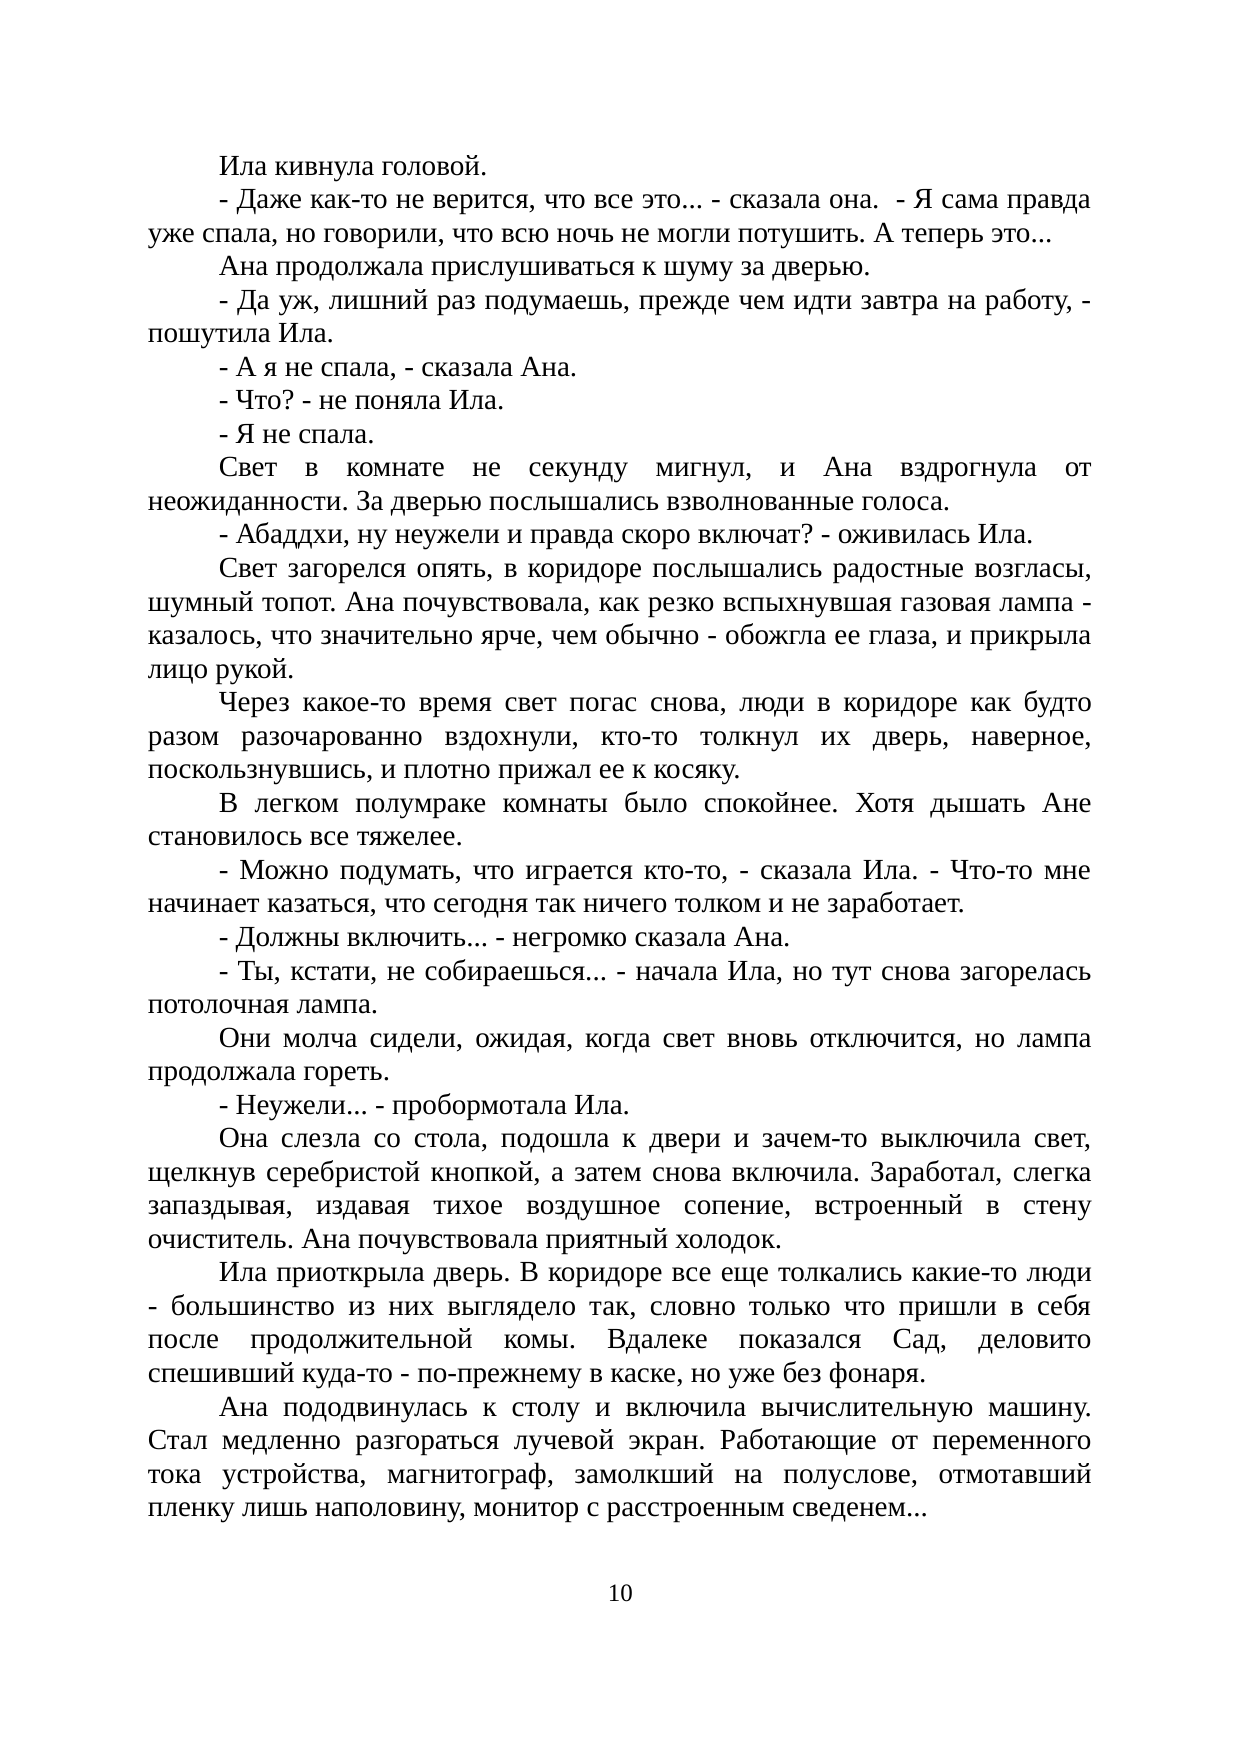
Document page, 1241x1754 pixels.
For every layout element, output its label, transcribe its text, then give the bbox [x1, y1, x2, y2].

text - Ты, кстати, не собираешься... - начала Ила, но тут снова загорелась потолочная лампа. [148, 953, 1093, 1020]
text - Да уж, лишний раз подумаешь, прежде чем идти завтра на работу, - пошутила Ила. [148, 282, 1093, 349]
text Свет загорелся опять, в коридоре послышались радостные возгласы, шумный топот. Ана почувствовала, как резко вспыхнувшая газовая лампа - казалось, что значительно ярче, чем обычно - обожгла ее глаза, и прикрыла лицо рукой. [148, 550, 1093, 684]
text - Что? - не поняла Ила. [148, 382, 1093, 416]
text - Должны включить... - негромко сказала Ана. [148, 919, 1093, 953]
text Они молча сидели, ожидая, когда свет вновь отключится, но лампа продолжала гореть. [148, 1020, 1093, 1087]
text - Я не спала. [148, 416, 1093, 449]
text Она слезла со стола, подошла к двери и зачем-то выключила свет, щелкнув серебристой кнопкой, а затем снова включила. Заработал, слегка запаздывая, издавая тихое воздушное сопение, встроенный в стену очиститель. Ана почувствовала приятный холодок. [148, 1120, 1093, 1254]
text Ила приоткрыла дверь. В коридоре все еще толкались какие-то люди - большинство из них выглядело так, словно только что пришли в себя после продолжительной комы. Вдалеке показался Сад, деловито спешивший куда-то - по-прежнему в каске, но уже без фонаря. [148, 1254, 1093, 1389]
text Ила кивнула головой. [148, 148, 1093, 181]
text - Неужели... - пробормотала Ила. [148, 1087, 1093, 1120]
text Ана продолжала прислушиваться к шуму за дверью. [148, 248, 1093, 282]
text В легком полумраке комнаты было спокойнее. Хотя дышать Ане становилось все тяжелее. [148, 785, 1093, 852]
text - Можно подумать, что играется кто-то, - сказала Ила. - Что-то мне начинает казаться, что сегодня так ничего толком и не заработает. [148, 852, 1093, 919]
text - Даже как-то не верится, что все это... - сказала она. - Я сама правда уже спала, но говорили, что всю ночь не могли потушить. А теперь это... [148, 181, 1093, 248]
text Через какое-то время свет погас снова, люди в коридоре как будто разом разочарованно вздохнули, кто-то толкнул их дверь, наверное, поскользнувшись, и плотно прижал ее к косяку. [148, 684, 1093, 785]
text Свет в комнате не секунду мигнул, и Ана вздрогнула от неожиданности. За дверью послышались взволнованные голоса. [148, 449, 1093, 517]
text - А я не спала, - сказала Ана. [148, 349, 1093, 382]
text - Абаддхи, ну неужели и правда скоро включат? - оживилась Ила. [148, 517, 1093, 550]
text Ана пододвинулась к столу и включила вычислительную машину. Стал медленно разгораться лучевой экран. Работающие от переменного тока устройства, магнитограф, замолкший на полуслове, отмотавший пленку лишь наполовину, монитор с расстроенным сведенем... [148, 1389, 1093, 1523]
